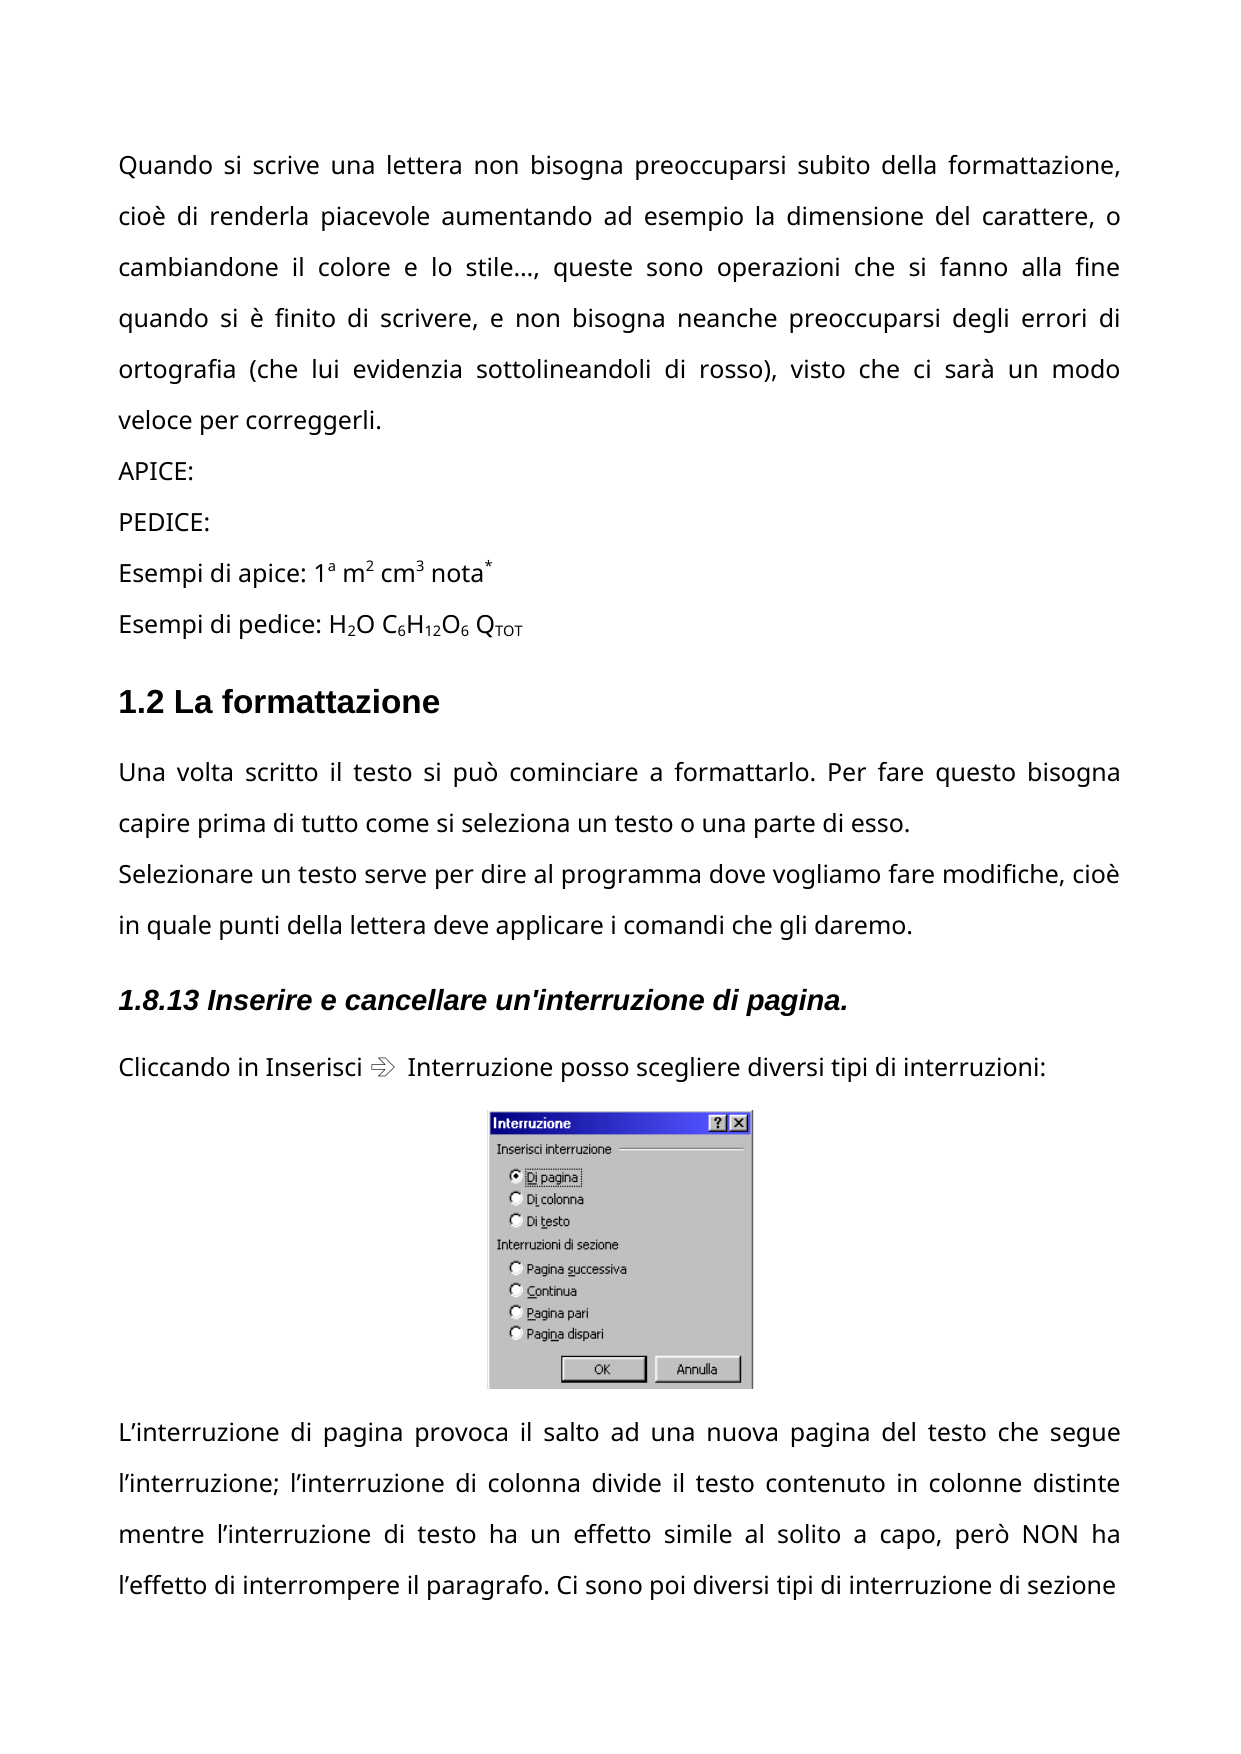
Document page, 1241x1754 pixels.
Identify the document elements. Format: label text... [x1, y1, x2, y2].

text PEDICE: [118, 505, 1122, 539]
text Esempi di pedice: H2O C6H12O6 QTOT [118, 607, 1122, 641]
subtitle 1.2 La formattazione [118, 683, 1122, 720]
text Quando si scrive una lettera non bisogna preoccuparsi subito della formattazione, cioè di renderla piacevole aumentando ad esempio la dimensione del carattere, o cambiandone il colore e lo stile…, queste sono operazioni che si fanno alla fine quando si è finito di scrivere, e non bisogna neanche preoccuparsi degli errori di ortografia (che lui evidenzia sottolineandoli di rosso), visto che ci sarà un modo veloce per correggerli. [118, 148, 1122, 437]
text L’interruzione di pagina provoca il salto ad una nuova pagina del testo che segue l’interruzione; l’interruzione di colonna divide il testo contenuto in colonne distinte mentre l’interruzione di testo ha un effetto simile al solito a capo, però NON ha l’effetto di interrompere il paragrafo. Ci sono poi diversi tipi di interruzione di sezione [118, 1415, 1122, 1602]
subtitle 1.8.13 Inserire e cancellare un'interruzione di pagina. [118, 983, 1122, 1016]
text Esempi di apice: 1a m2 cm3 nota* [118, 556, 1122, 590]
text APICE: [118, 454, 1122, 488]
text Cliccando in Inserisci  Interruzione posso scegliere diversi tipi di interruzioni: [118, 1050, 1122, 1084]
text Selezionare un testo serve per dire al programma dove vogliamo fare modifiche, cioè in quale punti della lettera deve applicare i comandi che gli daremo. [118, 856, 1122, 941]
text Una volta scritto il testo si può cominciare a formattarlo. Per fare questo bisogna capire prima di tutto come si seleziona un testo o una parte di esso. [118, 754, 1122, 839]
